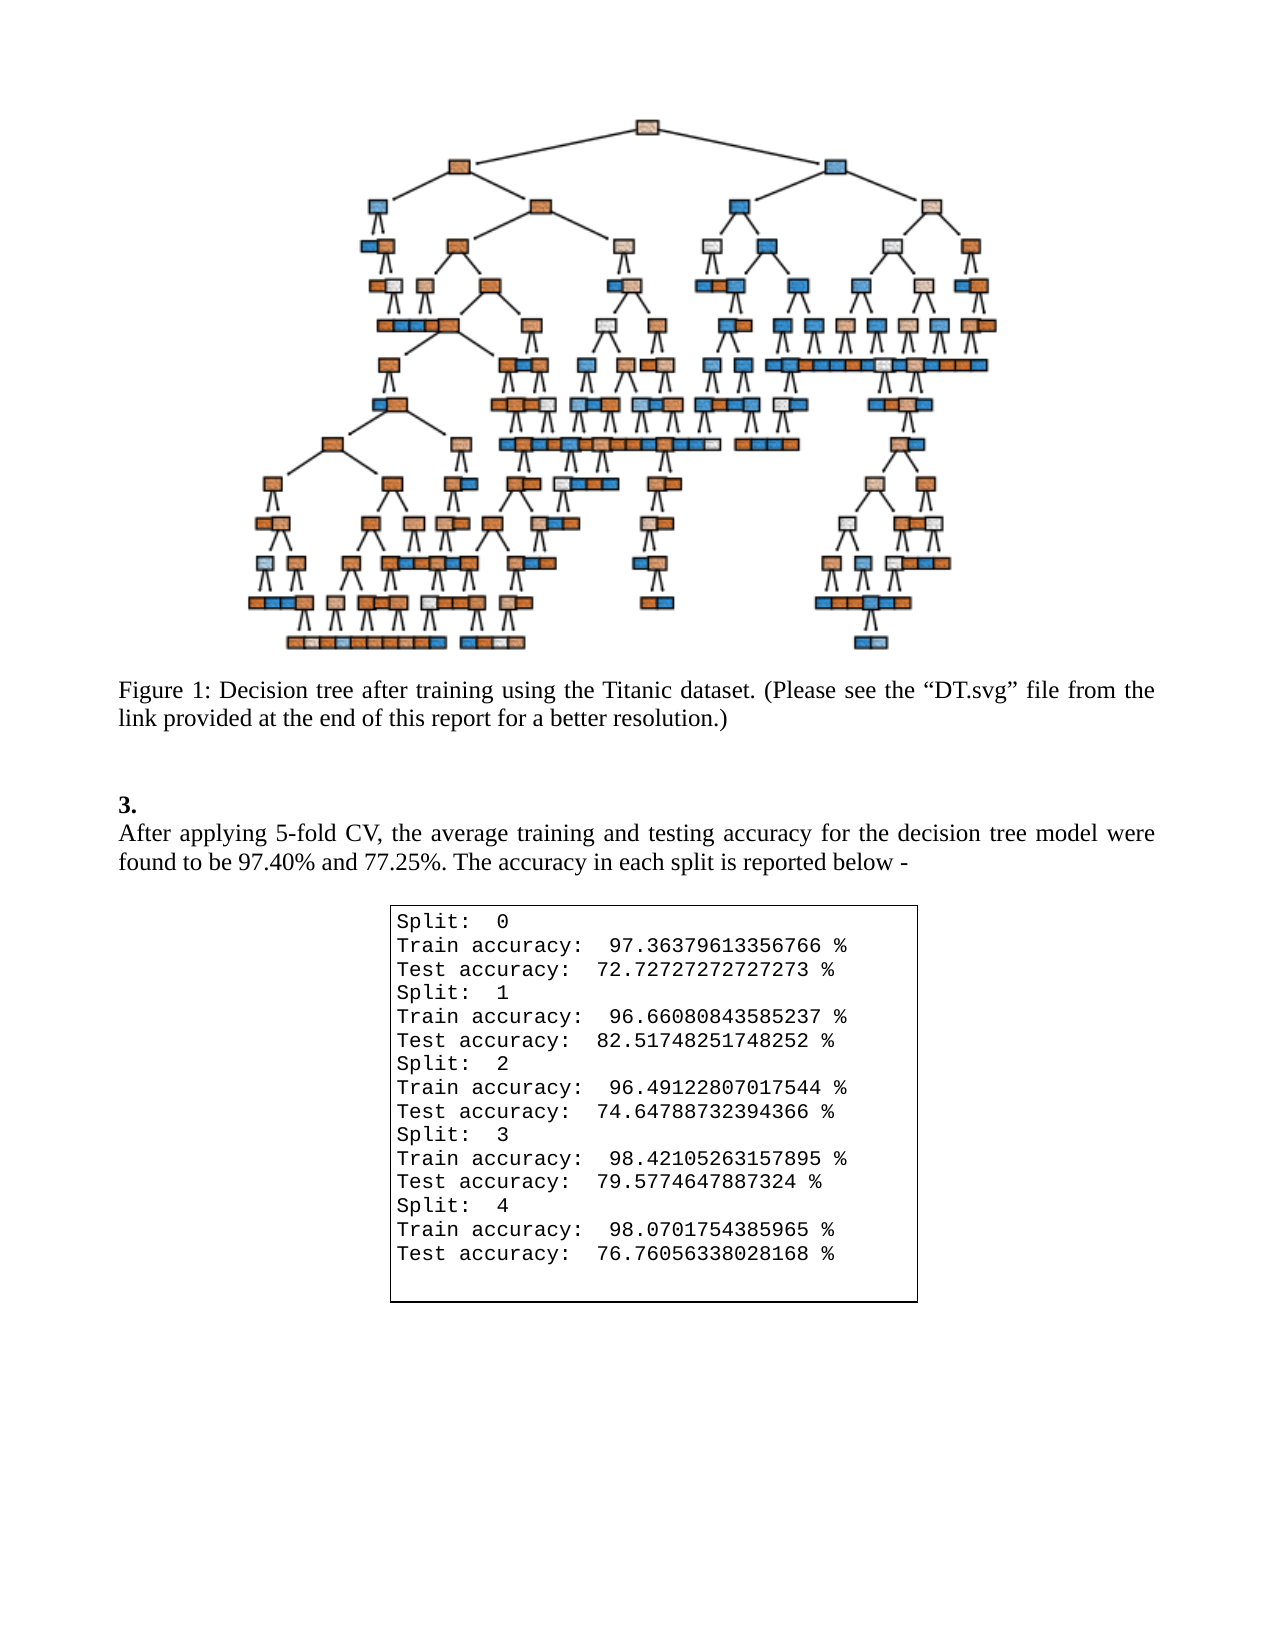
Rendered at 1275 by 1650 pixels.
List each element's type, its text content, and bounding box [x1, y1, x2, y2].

text After applying 5-fold CV, the average training and testing accuracy for the decision tree model were found to be 97.40% and 77.25%. The accuracy in each split is reported below - [118, 818, 1157, 876]
picture [226, 106, 1015, 675]
text Figure 1: Decision tree after training using the Titanic dataset. (Please see the “DT.svg” file from the link provided at the end of this report for a better resolution.) [118, 118, 1157, 732]
text 3. [118, 790, 1157, 818]
table_header Split: 0 Train accuracy: 97.36379613356766 % Test accuracy: 72.72727272727273 % Split: 1 Train accuracy: 96.66080843585237 % Test accuracy: 82.51748251748252 % Split: 2 Train accuracy: 96.49122807017544 % Test accuracy: 74.64788732394366 % Split: 3 Train accuracy: 98.42105263157895 % Test accuracy: 79.5774647887324 % Split: 4 Train accuracy: 98.0701754385965 % Test accuracy: 76.76056338028168 % [391, 906, 917, 1301]
